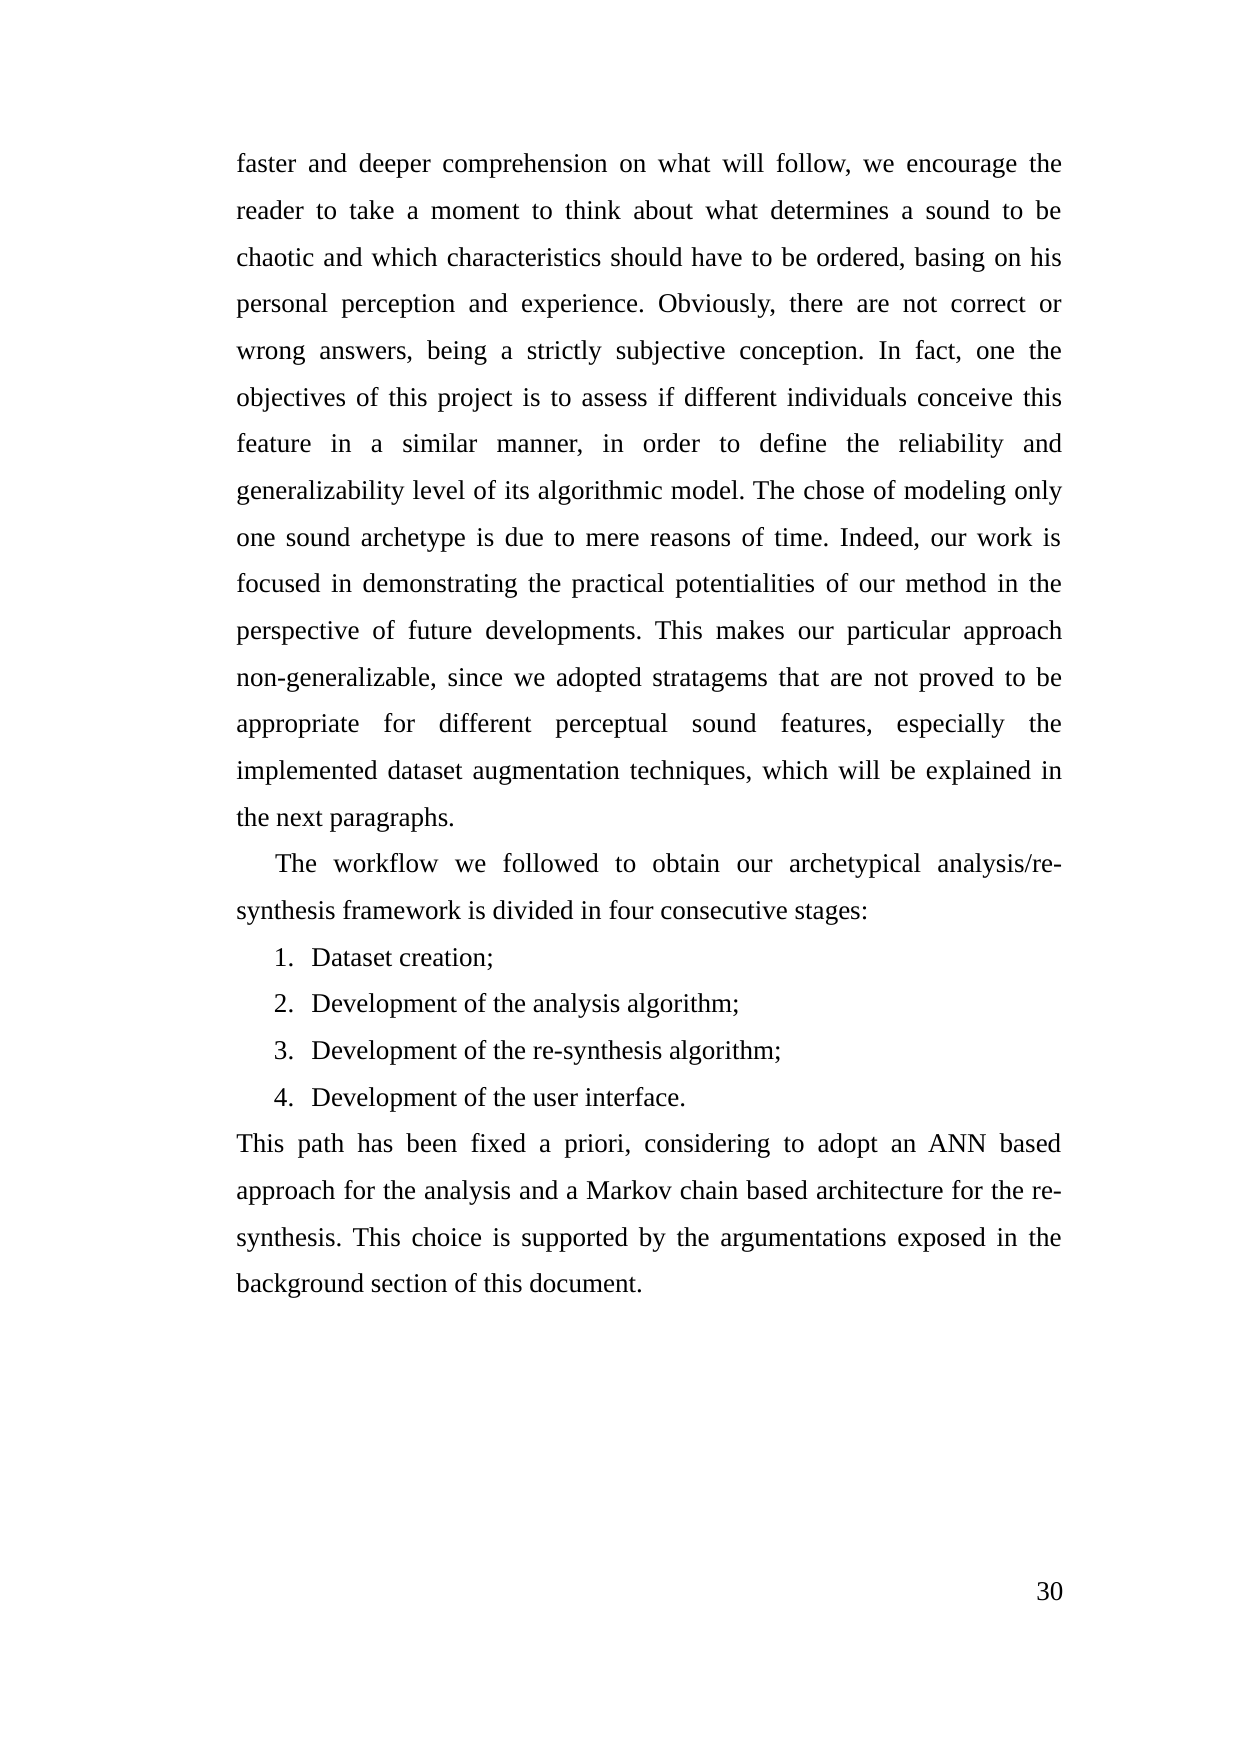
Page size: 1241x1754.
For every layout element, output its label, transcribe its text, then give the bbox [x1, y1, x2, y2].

list Development of the re-synthesis algorithm; [274, 1034, 1063, 1065]
list Development of the analysis algorithm; [274, 988, 1063, 1019]
text The workflow we followed to obtain our archetypical analysis/re-synthesis framework is divided in four consecutive stages: [236, 848, 1063, 925]
text This path has been fixed a priori, considering to adopt an ANN based approach for the analysis and a Markov chain based architecture for the re-synthesis. This choice is supported by the argumentations exposed in the background section of this document. [236, 1128, 1063, 1299]
list Dataset creation; [274, 941, 1063, 972]
list Development of the user interface. [274, 1081, 1063, 1112]
text faster and deeper comprehension on what will follow, we encourage the reader to take a moment to think about what determines a sound to be chaotic and which characteristics should have to be ordered, basing on his personal perception and experience. Obviously, there are not correct or wrong answers, being a strictly subjective conception. In fact, one the objectives of this project is to assess if different individuals conceive this feature in a similar manner, in order to define the reliability and generalizability level of its algorithmic model. The chose of modeling only one sound archetype is due to mere reasons of time. Indeed, our work is focused in demonstrating the practical potentialities of our method in the perspective of future developments. This makes our particular approach non-generalizable, since we adopted stratagems that are not proved to be appropriate for different perceptual sound features, especially the implemented dataset augmentation techniques, which will be explained in the next paragraphs. [236, 148, 1063, 832]
